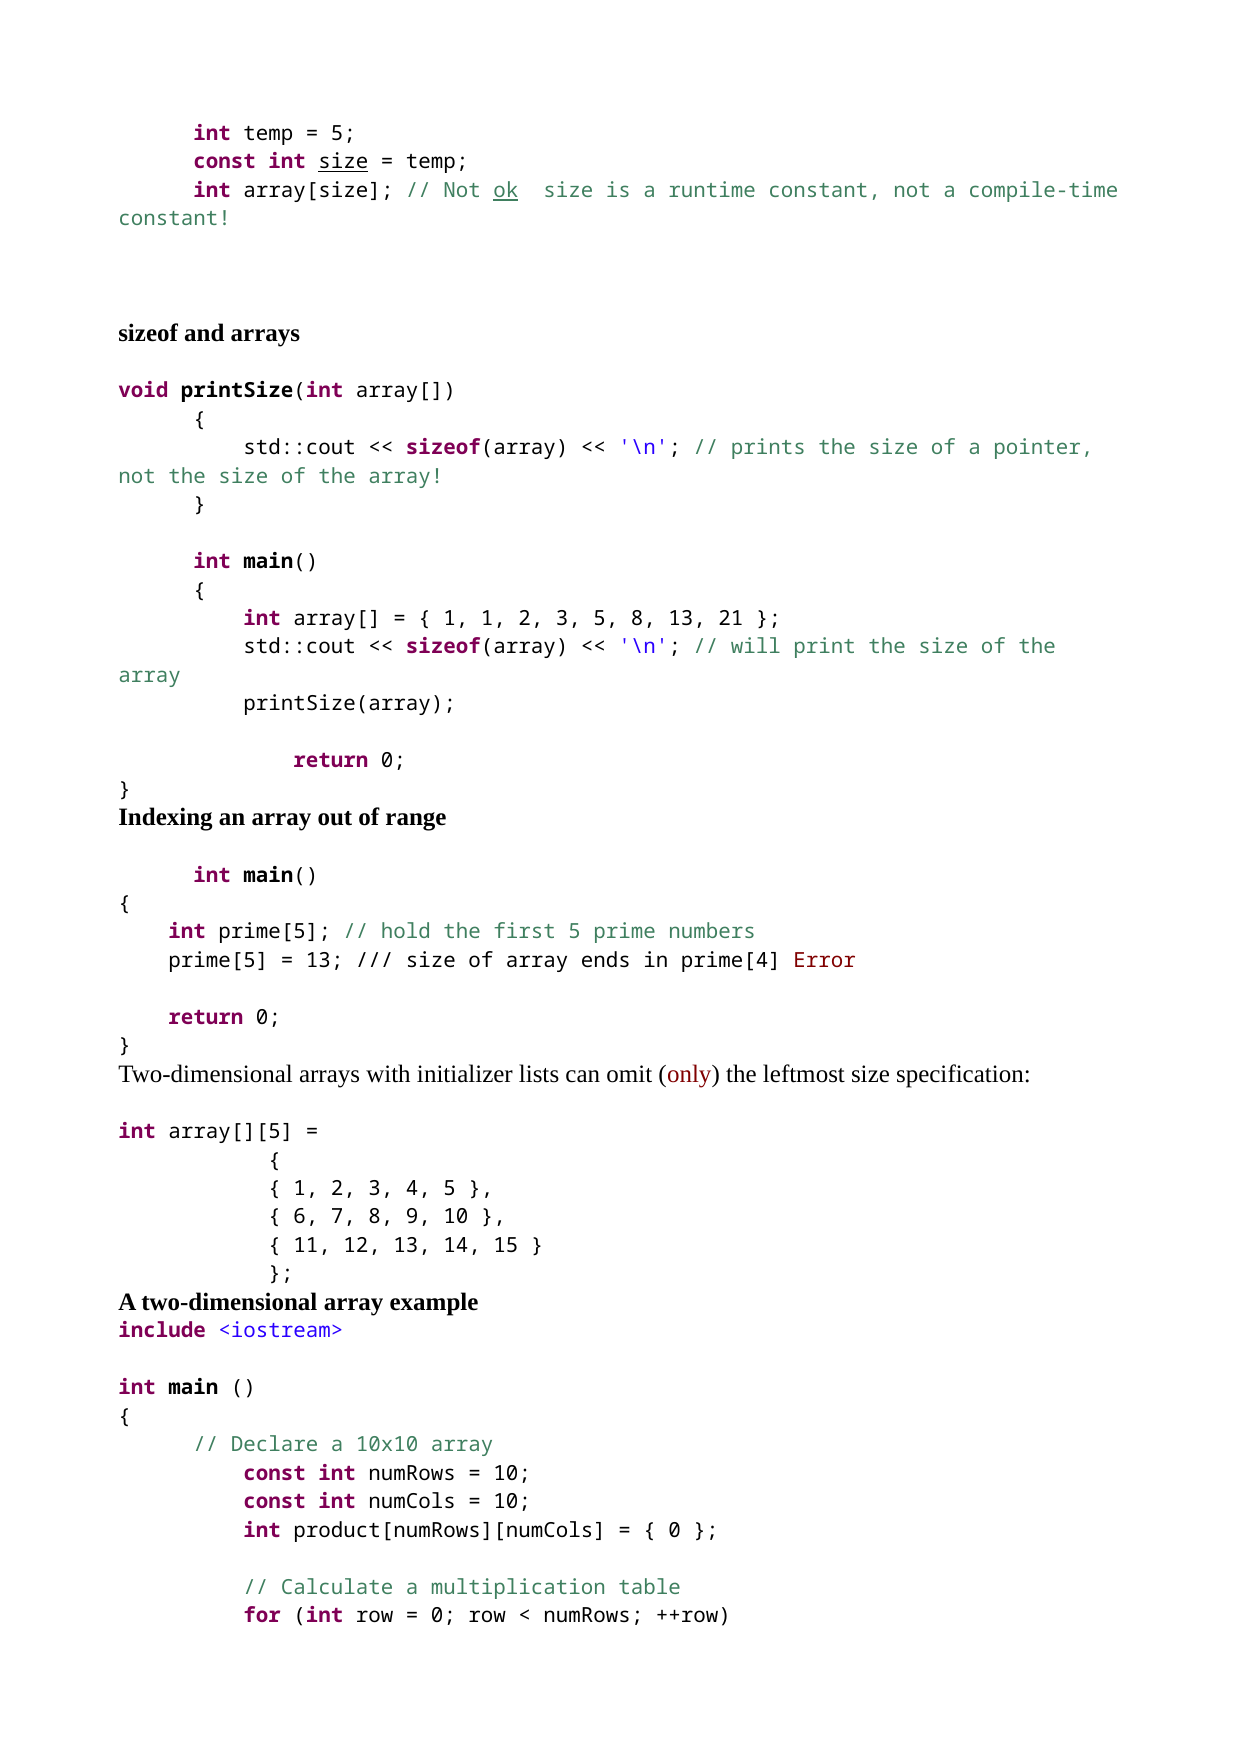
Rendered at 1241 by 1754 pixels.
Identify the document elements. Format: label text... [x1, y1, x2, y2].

text printSize(array); [118, 688, 1122, 717]
text { 6, 7, 8, 9, 10 }, [118, 1202, 1122, 1230]
text int prime[5]; // hold the first 5 prime numbers [118, 917, 1122, 945]
text std::cout << sizeof(array) << '\n'; // will print the size of the array [118, 632, 1122, 688]
text std::cout << sizeof(array) << '\n'; // prints the size of a pointer, not the size of the array! [118, 432, 1122, 489]
text const int numRows = 10; [118, 1458, 1122, 1486]
text { [118, 404, 1122, 432]
text // Declare a 10x10 array [118, 1429, 1122, 1458]
text prime[5] = 13; /// size of array ends in prime[4] Error [118, 945, 1122, 973]
text const int size = temp; [118, 147, 1122, 175]
text { [118, 888, 1122, 917]
text for (int row = 0; row < numRows; ++row) [118, 1600, 1122, 1629]
text return 0; [118, 1002, 1122, 1030]
text int product[numRows][numCols] = { 0 }; [118, 1515, 1122, 1543]
text include <iostream> [118, 1316, 1122, 1344]
text sizeof and arrays [118, 318, 1122, 347]
text // Calculate a multiplication table [118, 1572, 1122, 1600]
text int array[][5] = [118, 1116, 1122, 1145]
text A two-dimensional array example [118, 1287, 1122, 1316]
text const int numCols = 10; [118, 1486, 1122, 1515]
text Indexing an array out of range [118, 802, 1122, 831]
text } [118, 774, 1122, 802]
text }; [118, 1258, 1122, 1287]
text int main () [118, 1372, 1122, 1401]
text { [118, 1145, 1122, 1173]
text } [118, 489, 1122, 518]
text { [118, 575, 1122, 603]
text return 0; [118, 745, 1122, 774]
text { [118, 1401, 1122, 1429]
text int temp = 5; [118, 118, 1122, 147]
text int main() [118, 860, 1122, 888]
text Two-dimensional arrays with initializer lists can omit (only) the leftmost size specification: [118, 1059, 1122, 1087]
text { 11, 12, 13, 14, 15 } [118, 1230, 1122, 1258]
text int array[] = { 1, 1, 2, 3, 5, 8, 13, 21 }; [118, 603, 1122, 632]
text { 1, 2, 3, 4, 5 }, [118, 1173, 1122, 1202]
text int array[size]; // Not ok size is a runtime constant, not a compile-time constant! [118, 175, 1122, 232]
text } [118, 1030, 1122, 1059]
text void printSize(int array[]) [118, 376, 1122, 404]
text int main() [118, 546, 1122, 575]
